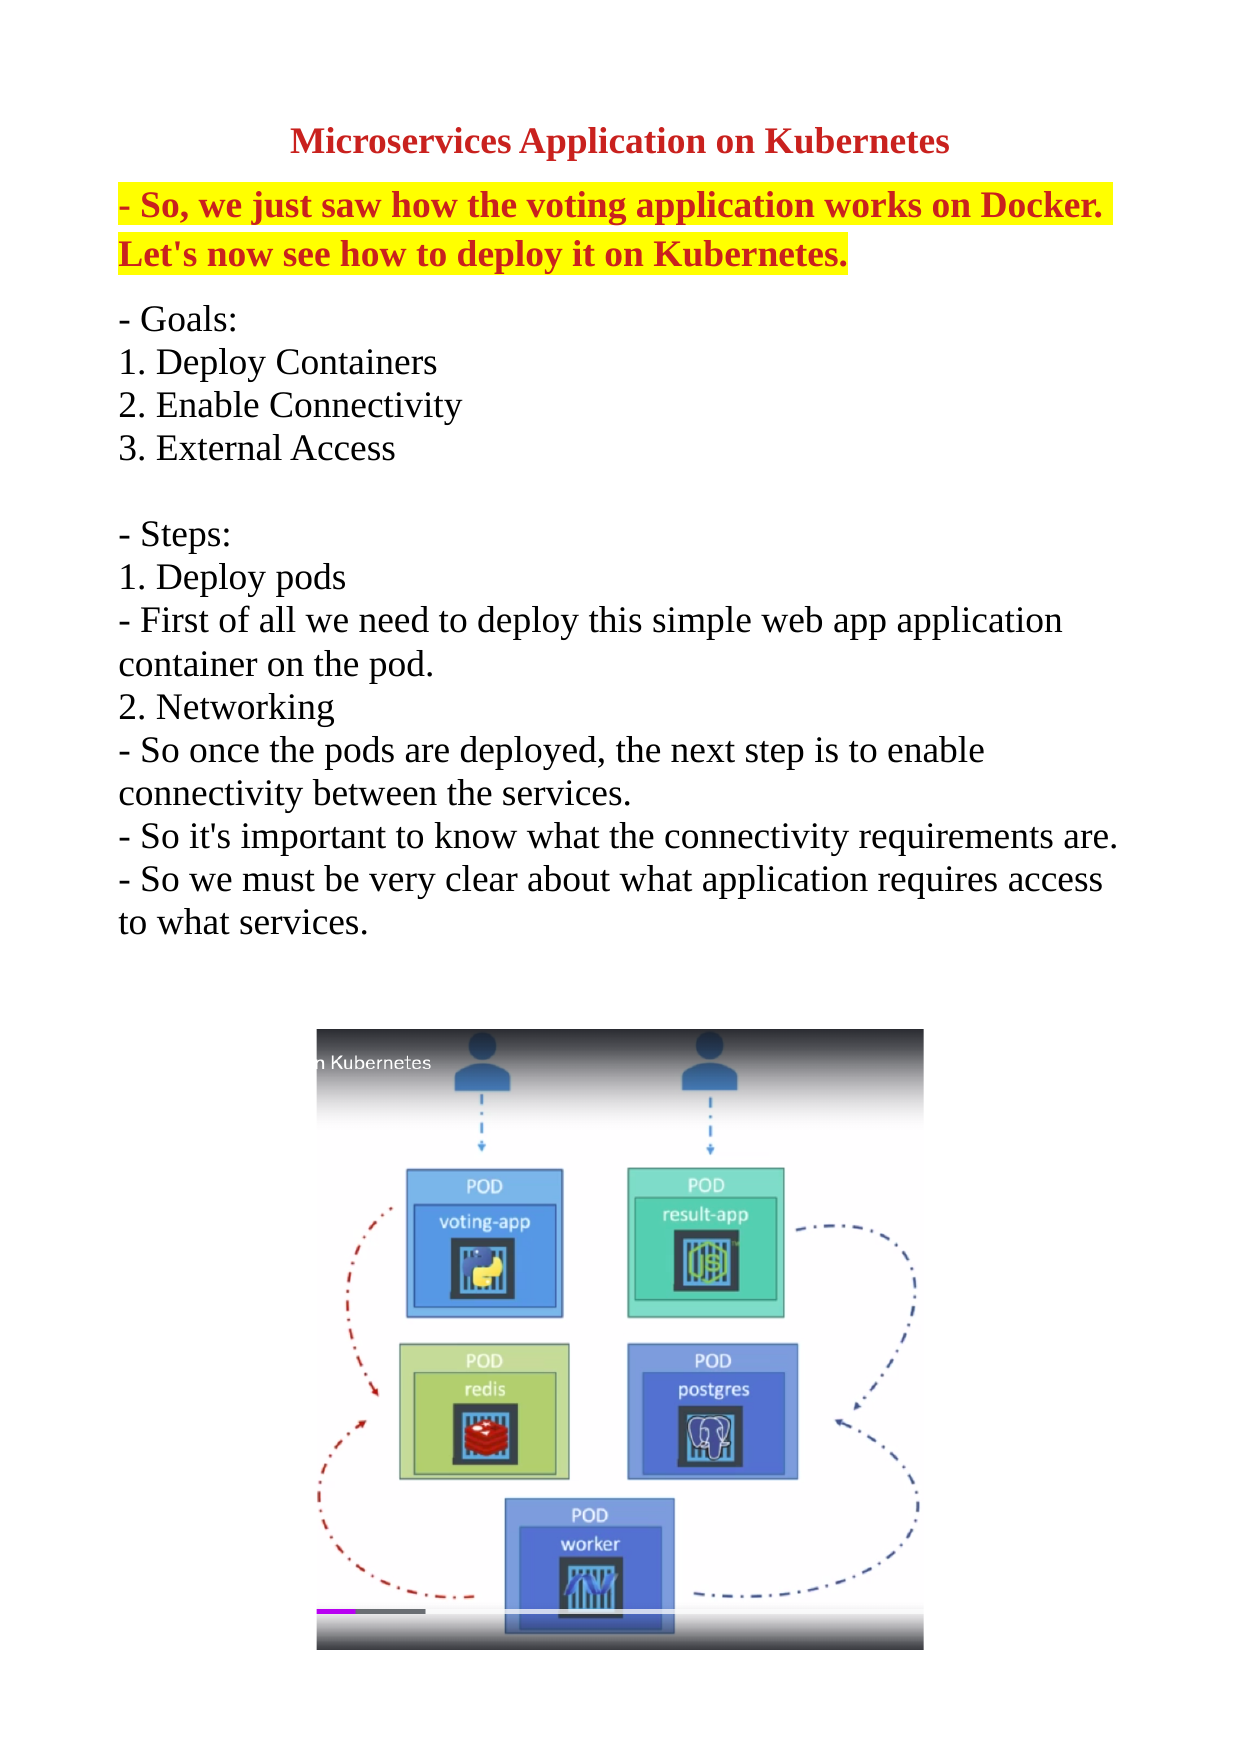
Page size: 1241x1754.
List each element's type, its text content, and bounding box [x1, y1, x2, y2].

text - Goals: [118, 296, 1122, 339]
text - So once the pods are deployed, the next step is to enable connectivity between the services. [118, 727, 1122, 813]
text 1. Deploy pods [118, 555, 1122, 598]
text 3. External Access [118, 425, 1122, 468]
picture [316, 1029, 924, 1650]
text - So, we just saw how the voting application works on Docker. Let's now see how to deploy it on Kubernetes. [118, 182, 1122, 275]
text - Steps: [118, 512, 1122, 555]
text 1. Deploy Containers [118, 339, 1122, 382]
text Microservices Application on Kubernetes [118, 118, 1122, 161]
text 2. Enable Connectivity [118, 382, 1122, 425]
text - First of all we need to deploy this simple web app application container on the pod. [118, 598, 1122, 684]
text 2. Networking [118, 684, 1122, 727]
text - So it's important to know what the connectivity requirements are. - So we must be very clear about what application requires access to what services. [118, 813, 1122, 943]
